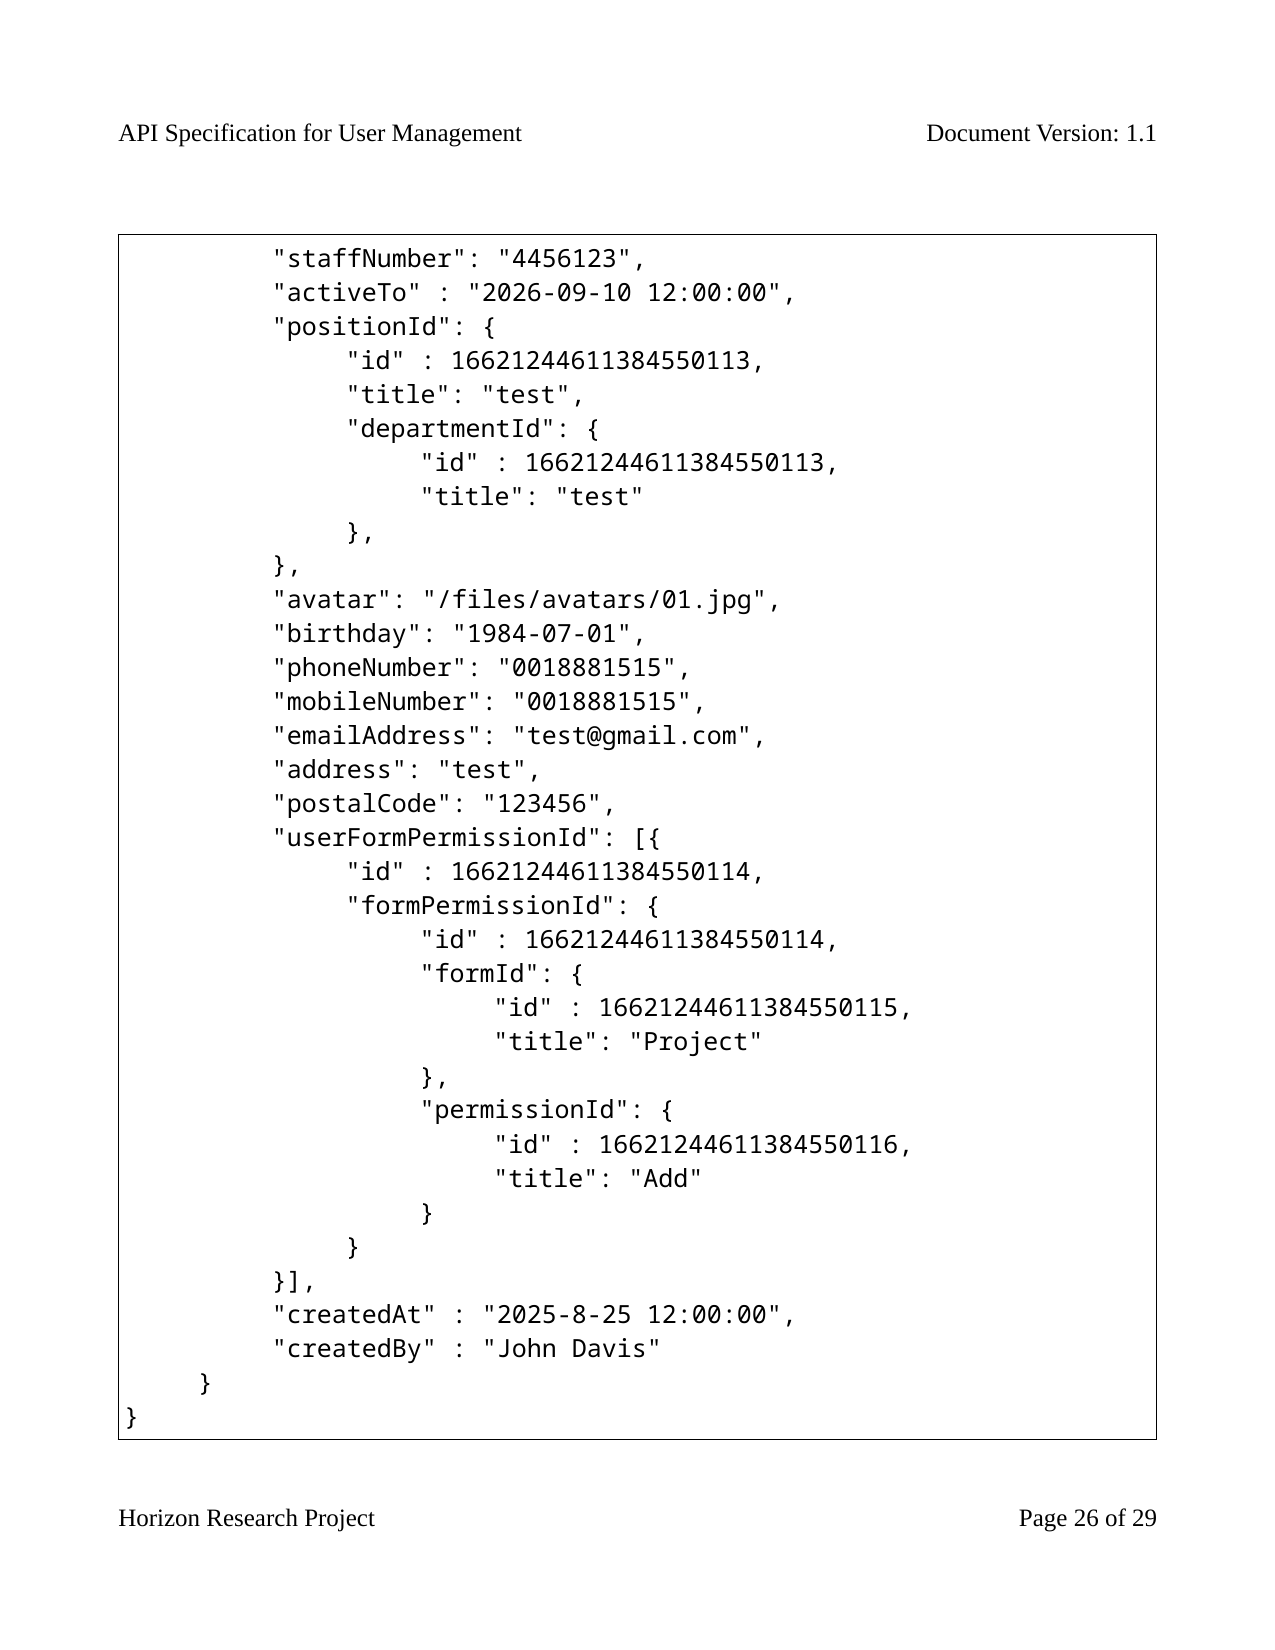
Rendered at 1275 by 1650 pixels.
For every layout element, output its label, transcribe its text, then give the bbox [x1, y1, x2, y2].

table_header "staffNumber": "4456123", "activeTo" : "2026-09-10 12:00:00", "positionId": { "id" : 16621244611384550113, "title": "test", "departmentId": { "id" : 16621244611384550113, "title": "test" }, }, "avatar": "/files/avatars/01.jpg", "birthday": "1984-07-01", "phoneNumber": "0018881515", "mobileNumber": "0018881515", "emailAddress": "test@gmail.com", "address": "test", "postalCode": "123456", "userFormPermissionId": [{ "id" : 16621244611384550114, "formPermissionId": { "id" : 16621244611384550114, "formId": { "id" : 16621244611384550115, "title": "Project" }, "permissionId": { "id" : 16621244611384550116, "title": "Add" } } }], "createdAt" : "2025-8-25 12:00:00", "createdBy" : "John Davis" } } [119, 235, 1156, 1438]
